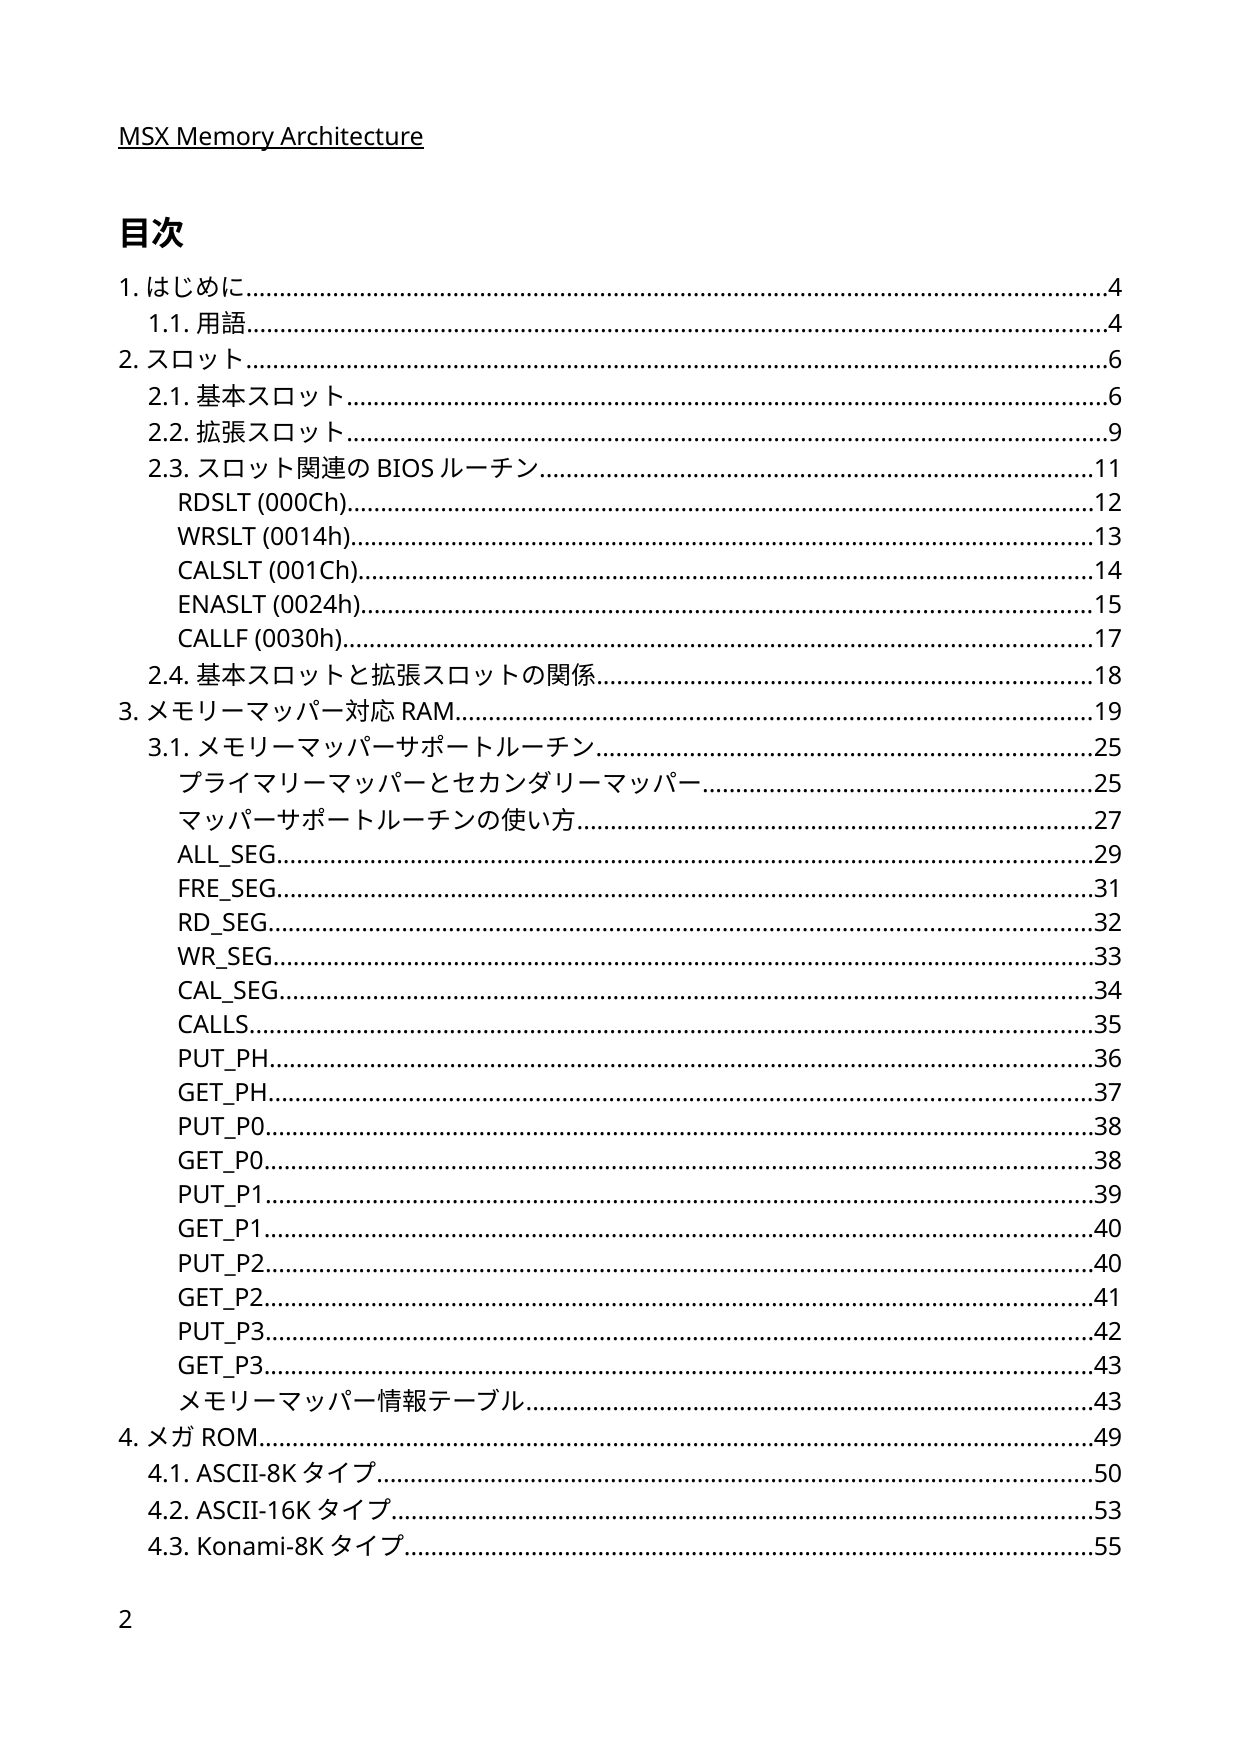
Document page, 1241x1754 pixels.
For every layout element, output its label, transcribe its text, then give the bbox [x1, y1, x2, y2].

text CALLF (0030h) 17 [177, 621, 1122, 655]
text プライマリーマッパーとセカンダリーマッパー 25 [177, 764, 1122, 800]
text PUT_P3 42 [177, 1313, 1122, 1347]
text GET_P0 38 [177, 1143, 1122, 1177]
text CAL_SEG 34 [177, 973, 1122, 1007]
text 2.4. 基本スロットと拡張スロットの関係 18 [148, 655, 1122, 691]
text マッパーサポートルーチンの使い方 27 [177, 800, 1122, 836]
text 2. スロット 6 [118, 340, 1122, 376]
text CALLS 35 [177, 1007, 1122, 1041]
text PUT_PH 36 [177, 1041, 1122, 1075]
text 1.1. 用語 4 [148, 304, 1122, 340]
text ENASLT (0024h) 15 [177, 587, 1122, 621]
text 4. メガROM 49 [118, 1418, 1122, 1454]
text WR_SEG 33 [177, 939, 1122, 973]
text GET_P1 40 [177, 1211, 1122, 1245]
text 1. はじめに 4 [118, 267, 1122, 304]
text GET_P3 43 [177, 1347, 1122, 1381]
text GET_P2 41 [177, 1279, 1122, 1313]
text 2.3. スロット関連のBIOSルーチン 11 [148, 449, 1122, 485]
text CALSLT (001Ch) 14 [177, 553, 1122, 587]
text 4.3. Konami-8Kタイプ 55 [148, 1526, 1122, 1563]
text RD_SEG 32 [177, 904, 1122, 939]
text 3. メモリーマッパー対応RAM 19 [118, 691, 1122, 728]
text メモリーマッパー情報テーブル 43 [177, 1381, 1122, 1418]
subtitle 目次 [118, 207, 1122, 255]
text 2.2. 拡張スロット 9 [148, 412, 1122, 449]
text GET_PH 37 [177, 1075, 1122, 1109]
text PUT_P1 39 [177, 1177, 1122, 1211]
text PUT_P0 38 [177, 1109, 1122, 1143]
text 4.2. ASCII-16Kタイプ 53 [148, 1490, 1122, 1526]
text WRSLT (0014h) 13 [177, 519, 1122, 553]
text PUT_P2 40 [177, 1245, 1122, 1279]
text FRE_SEG 31 [177, 871, 1122, 904]
text 3.1. メモリーマッパーサポートルーチン 25 [148, 728, 1122, 764]
text 4.1. ASCII-8Kタイプ 50 [148, 1454, 1122, 1490]
text ALL_SEG 29 [177, 836, 1122, 871]
text RDSLT (000Ch) 12 [177, 485, 1122, 519]
text 2.1. 基本スロット 6 [148, 376, 1122, 412]
